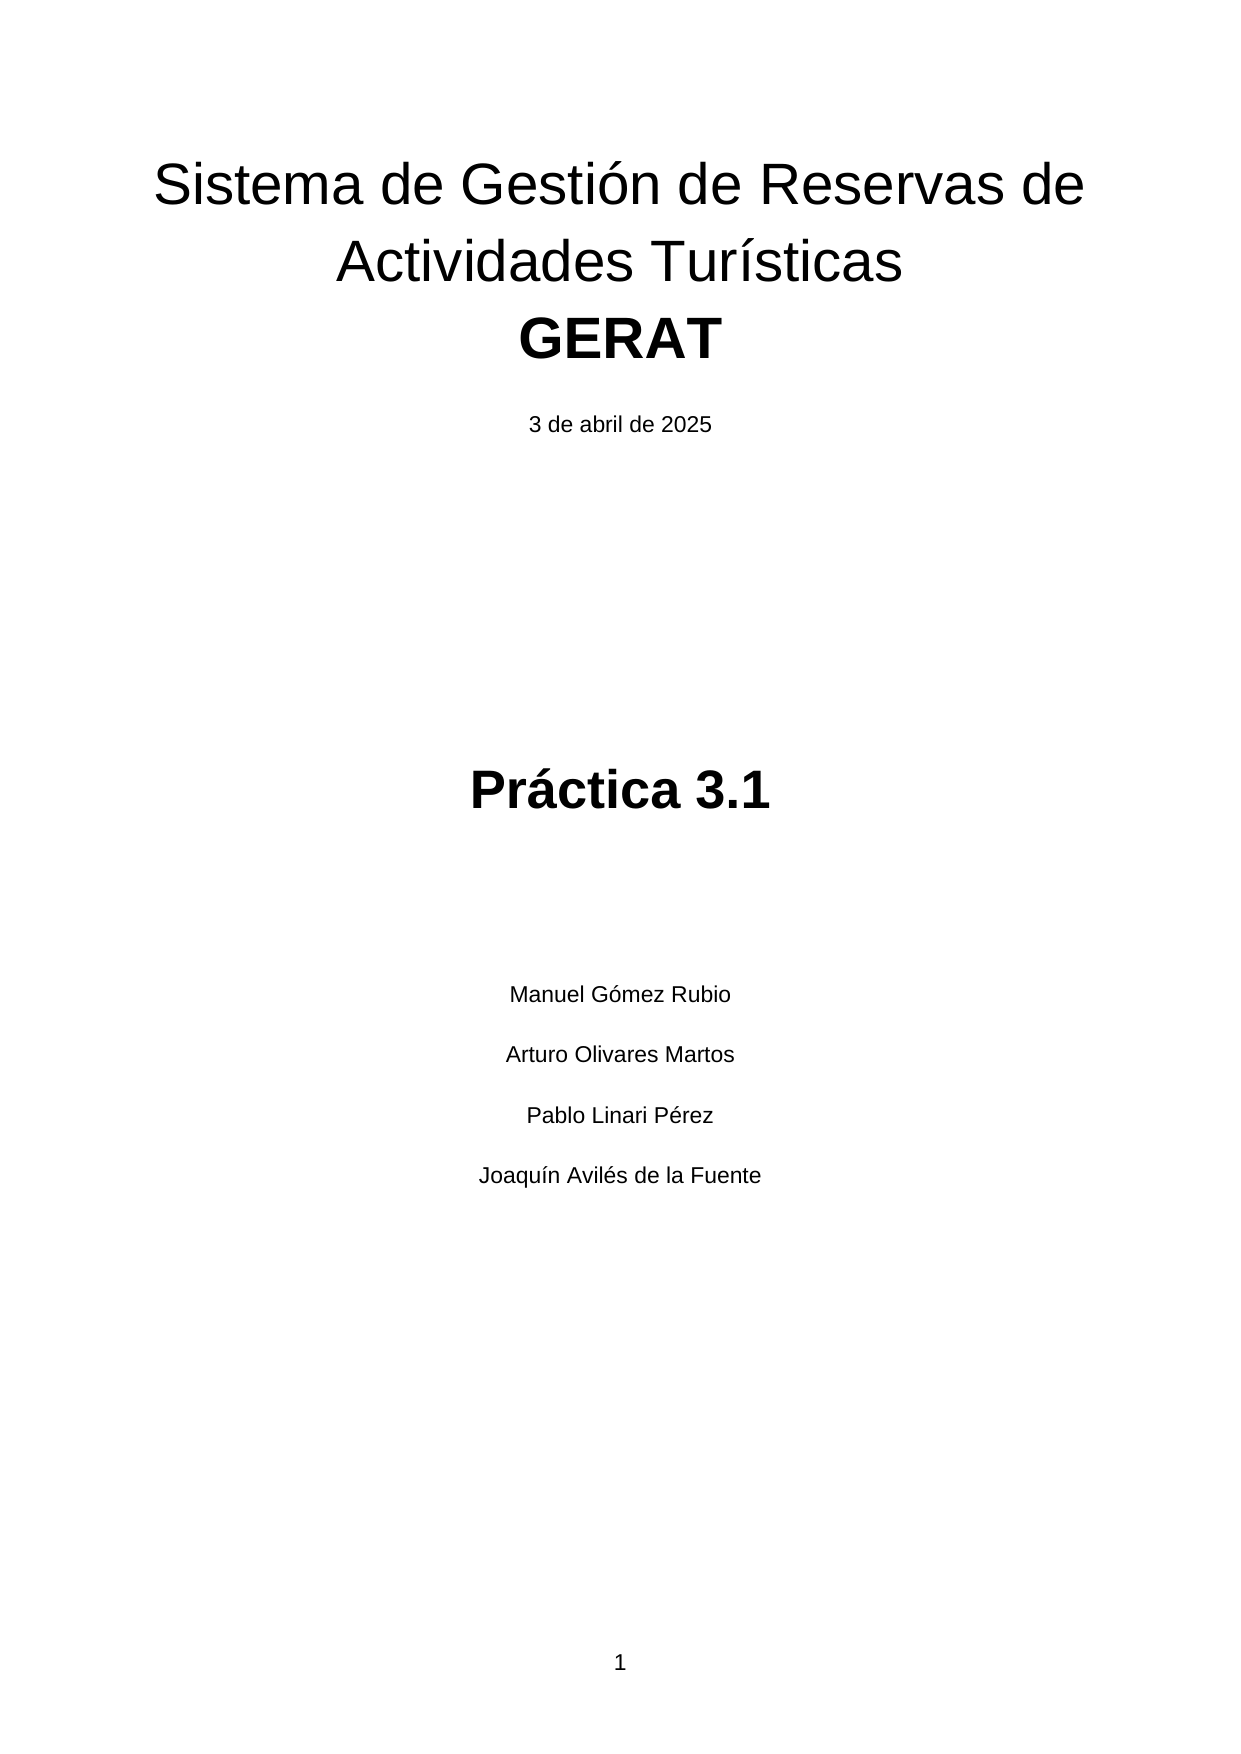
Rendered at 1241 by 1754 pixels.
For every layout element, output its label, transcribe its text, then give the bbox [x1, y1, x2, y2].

text Práctica 3.1 [150, 758, 1090, 820]
text 3 de abril de 2025 [150, 411, 1090, 438]
text GERAT [150, 304, 1090, 371]
text Pablo Linari Pérez [150, 1102, 1090, 1158]
text Joaquín Avilés de la Fuente [150, 1162, 1090, 1188]
text Manuel Gómez Rubio [150, 981, 1090, 1037]
text Sistema de Gestión de Reservas de Actividades Turísticas [150, 150, 1090, 294]
text Arturo Olivares Martos [150, 1041, 1090, 1098]
